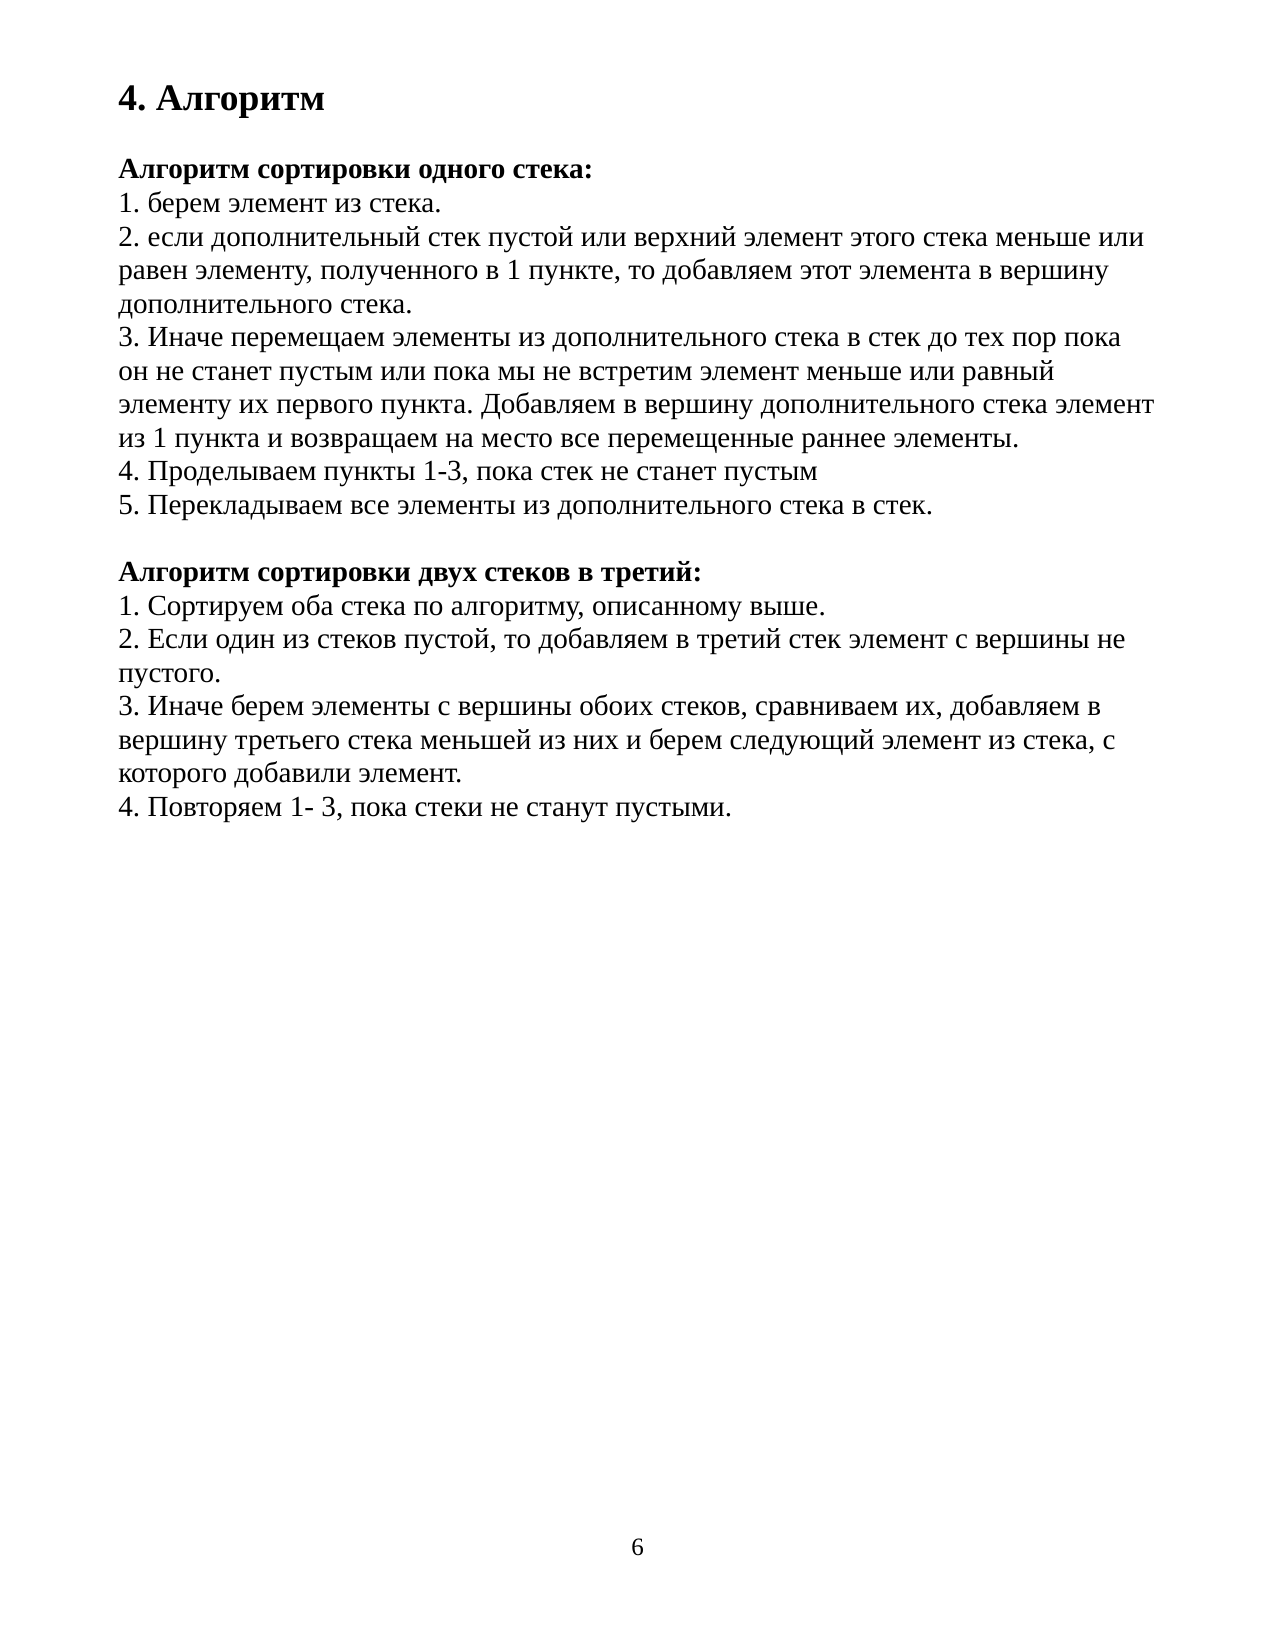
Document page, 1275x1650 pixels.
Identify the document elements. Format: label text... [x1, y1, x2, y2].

text 3. Иначе берем элементы с вершины обоих стеков, сравниваем их, добавляем в вершину третьего стека меньшей из них и берем следующий элемент из стека, с которого добавили элемент. [118, 688, 1157, 789]
text 1. берем элемент из стека. [118, 185, 1157, 219]
text 5. Перекладываем все элементы из дополнительного стека в стек. [118, 487, 1157, 521]
text 3. Иначе перемещаем элементы из дополнительного стека в стек до тех пор пока он не станет пустым или пока мы не встретим элемент меньше или равный элементу их первого пункта. Добавляем в вершину дополнительного стека элемент из 1 пункта и возвращаем на место все перемещенные раннее элементы. [118, 319, 1157, 453]
text Алгоритм сортировки одного стека: [118, 152, 1157, 185]
text 1. Сортируем оба стека по алгоритму, описанному выше. [118, 588, 1157, 621]
text Алгоритм сортировки двух стеков в третий: [118, 554, 1157, 588]
text 4. Повторяем 1- 3, пока стеки не станут пустыми. [118, 789, 1157, 822]
text 4. Алгоритм [118, 75, 1157, 118]
text 4. Проделываем пункты 1-3, пока стек не станет пустым [118, 453, 1157, 487]
text 2. Если один из стеков пустой, то добавляем в третий стек элемент с вершины не пустого. [118, 621, 1157, 688]
text 2. если дополнительный стек пустой или верхний элемент этого стека меньше или равен элементу, полученного в 1 пункте, то добавляем этот элемента в вершину дополнительного стека. [118, 219, 1157, 319]
